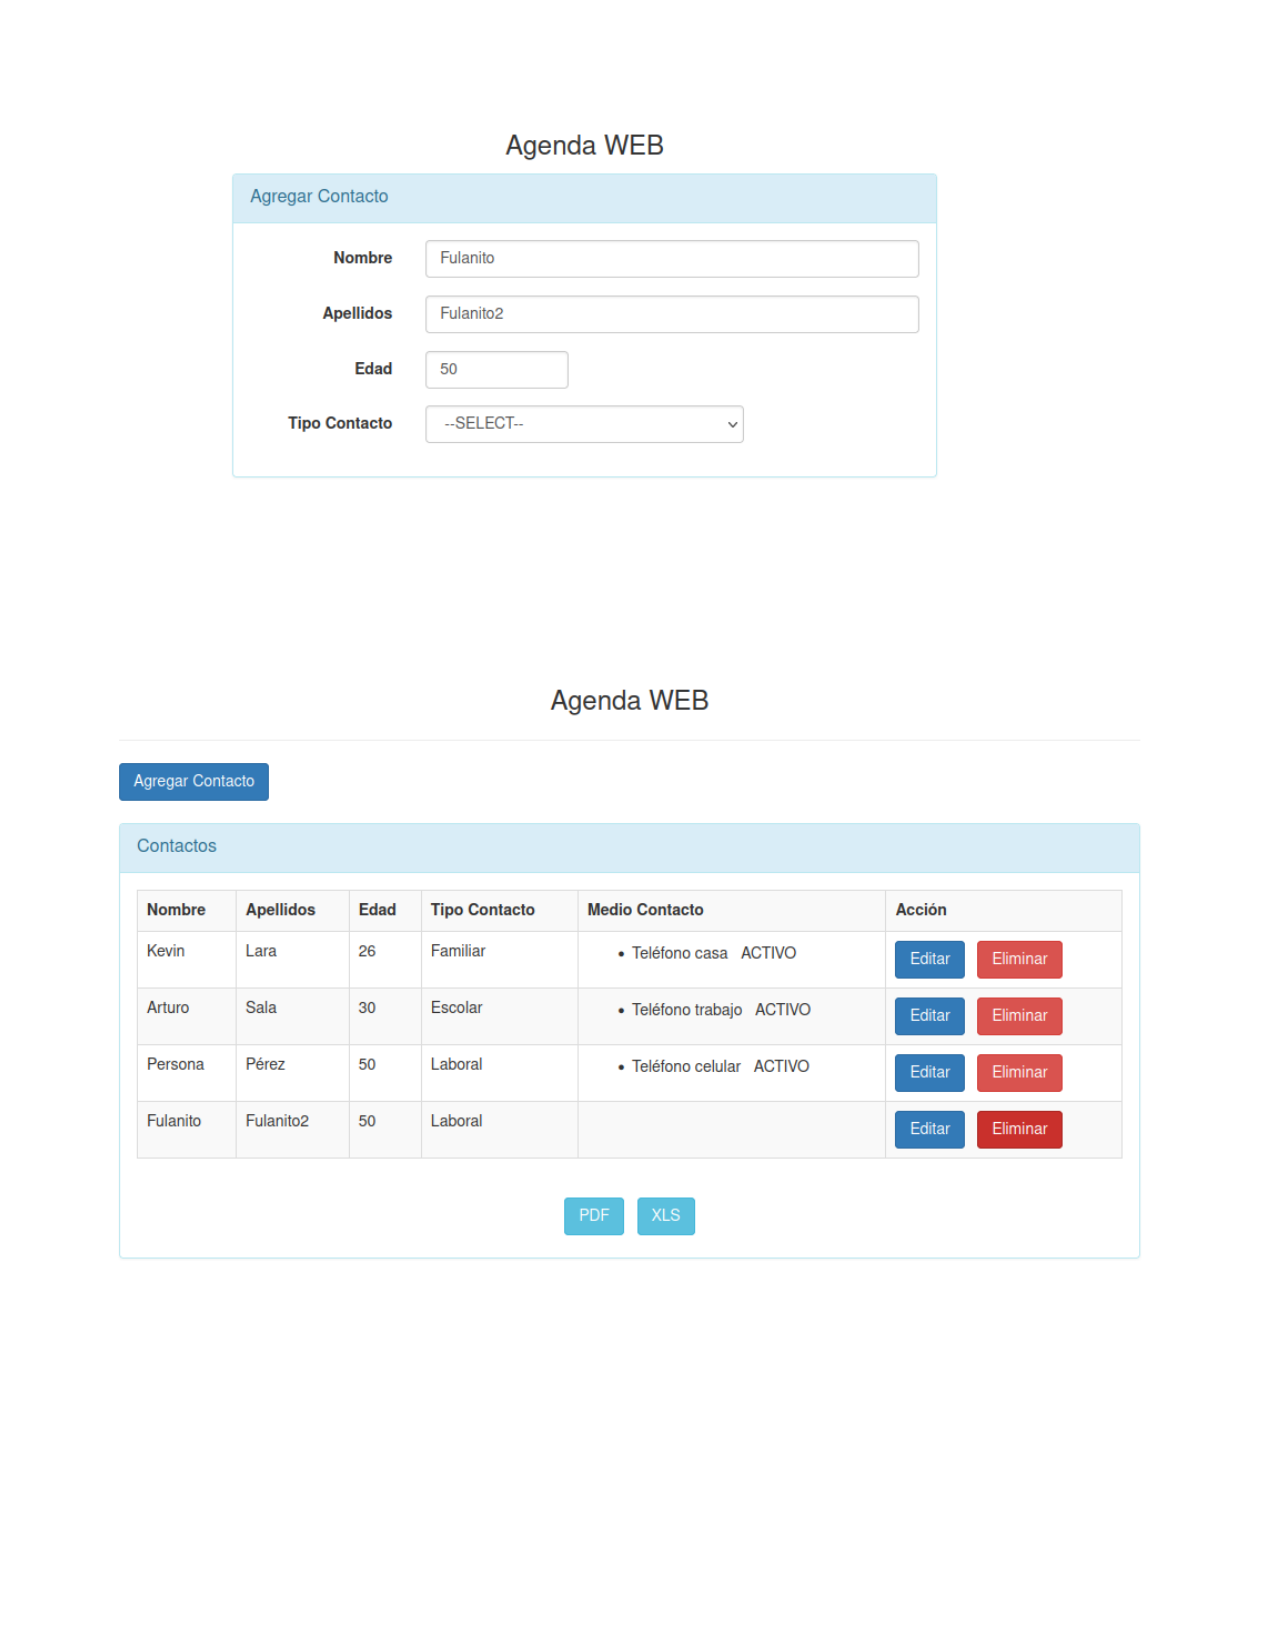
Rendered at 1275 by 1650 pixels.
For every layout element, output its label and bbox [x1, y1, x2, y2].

picture [118, 118, 1157, 654]
picture [118, 682, 1157, 1272]
